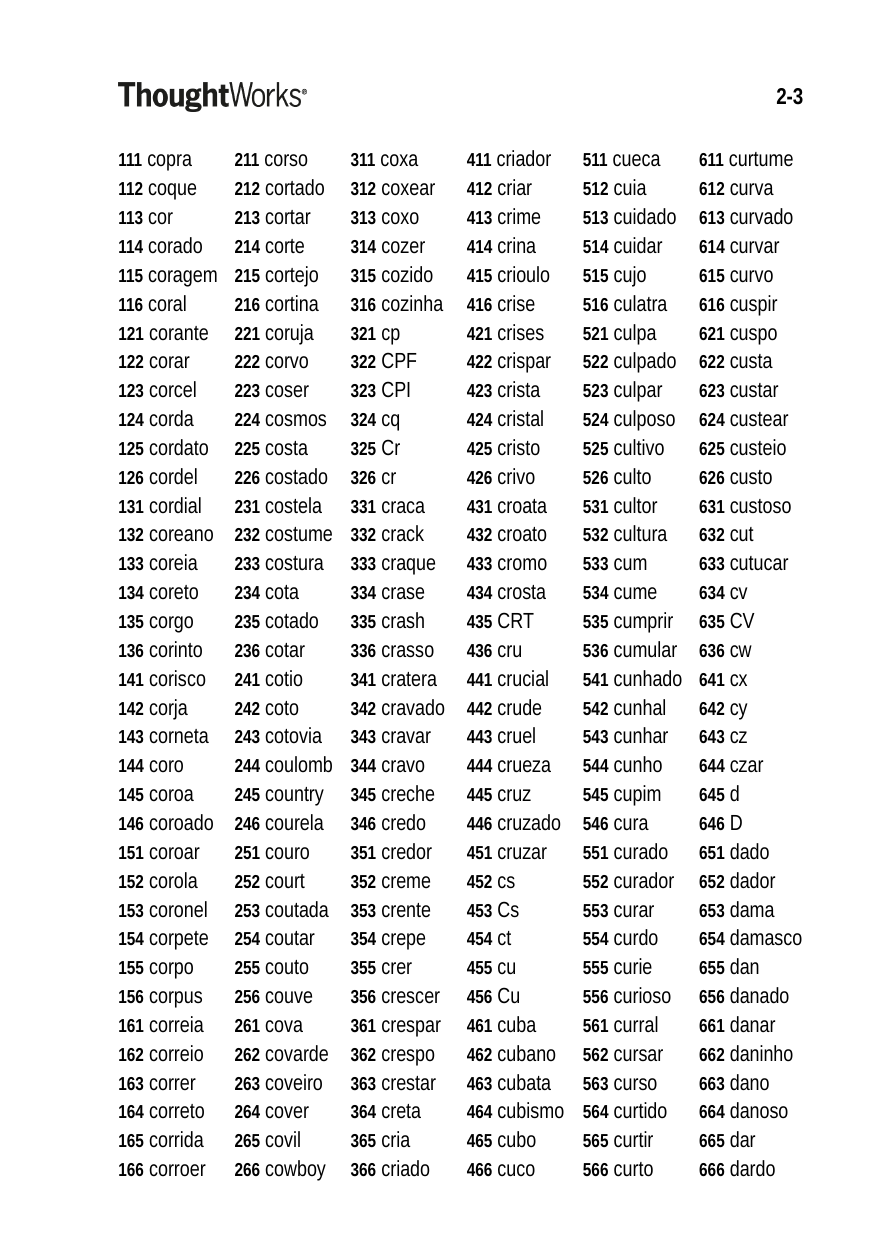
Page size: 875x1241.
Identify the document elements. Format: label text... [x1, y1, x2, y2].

text 164 correto [118, 1098, 234, 1123]
text 665 dar [699, 1127, 815, 1152]
text 131 cordial [118, 492, 234, 518]
text 322 CPF [350, 348, 467, 373]
text 455 cu [467, 954, 583, 979]
text 425 cristo [467, 435, 583, 460]
text 132 coreano [118, 521, 234, 546]
text 214 corte [234, 233, 350, 258]
text 521 culpa [583, 319, 699, 344]
text 331 craca [350, 492, 467, 518]
text 316 cozinha [350, 291, 467, 316]
text 655 dan [699, 954, 815, 979]
text 463 cubata [467, 1069, 583, 1095]
text 231 costela [234, 492, 350, 518]
text 152 corola [118, 868, 234, 893]
text 156 corpus [118, 983, 234, 1008]
text 643 cz [699, 723, 815, 748]
text 626 custo [699, 464, 815, 489]
text 512 cuia [583, 175, 699, 200]
text 354 crepe [350, 925, 467, 950]
text 635 CV [699, 608, 815, 633]
text 363 crestar [350, 1069, 467, 1095]
text 2-3 [685, 83, 803, 109]
text 541 cunhado [583, 666, 699, 691]
text 134 coreto [118, 579, 234, 604]
text 246 courela [234, 810, 350, 835]
text 113 cor [118, 204, 234, 229]
text 411 criador [467, 146, 583, 171]
text 144 coro [118, 752, 234, 777]
text 421 crises [467, 319, 583, 344]
text 654 damasco [699, 925, 815, 950]
text 542 cunhal [583, 694, 699, 719]
text 151 coroar [118, 839, 234, 864]
text 242 coto [234, 694, 350, 719]
text 226 costado [234, 464, 350, 489]
text 651 dado [699, 839, 815, 864]
text 366 criado [350, 1156, 467, 1181]
text 351 credor [350, 839, 467, 864]
text 614 curvar [699, 233, 815, 258]
text 531 cultor [583, 492, 699, 518]
text 452 cs [467, 868, 583, 893]
text 223 coser [234, 377, 350, 402]
text 663 dano [699, 1069, 815, 1095]
text 315 cozido [350, 262, 467, 287]
text 416 crise [467, 291, 583, 316]
text 644 czar [699, 752, 815, 777]
text 423 crista [467, 377, 583, 402]
text 115 coragem [118, 262, 234, 287]
text 335 crash [350, 608, 467, 633]
text 433 cromo [467, 550, 583, 575]
text 551 curado [583, 839, 699, 864]
text 546 cura [583, 810, 699, 835]
text 155 corpo [118, 954, 234, 979]
text 111 copra [118, 146, 234, 171]
text 513 cuidado [583, 204, 699, 229]
text 263 coveiro [234, 1069, 350, 1095]
text 413 crime [467, 204, 583, 229]
text 145 coroa [118, 781, 234, 806]
text 234 cota [234, 579, 350, 604]
text 462 cubano [467, 1041, 583, 1066]
text 562 cursar [583, 1041, 699, 1066]
text 615 curvo [699, 262, 815, 287]
text 634 cv [699, 579, 815, 604]
text 311 coxa [350, 146, 467, 171]
text 142 corja [118, 694, 234, 719]
text 464 cubismo [467, 1098, 583, 1123]
text 612 curva [699, 175, 815, 200]
text 342 cravado [350, 694, 467, 719]
text 511 cueca [583, 146, 699, 171]
text 446 cruzado [467, 810, 583, 835]
text 412 criar [467, 175, 583, 200]
text 525 cultivo [583, 435, 699, 460]
text 661 danar [699, 1012, 815, 1037]
text 516 culatra [583, 291, 699, 316]
text 215 cortejo [234, 262, 350, 287]
text 126 cordel [118, 464, 234, 489]
text 561 curral [583, 1012, 699, 1037]
text 424 cristal [467, 406, 583, 431]
text 653 dama [699, 896, 815, 922]
text 166 corroer [118, 1156, 234, 1181]
text 526 culto [583, 464, 699, 489]
text 112 coque [118, 175, 234, 200]
text 523 culpar [583, 377, 699, 402]
text 334 crase [350, 579, 467, 604]
text 325 Cr [350, 435, 467, 460]
text 642 cy [699, 694, 815, 719]
text 611 curtume [699, 146, 815, 171]
text 154 corpete [118, 925, 234, 950]
text 443 cruel [467, 723, 583, 748]
text 244 coulomb [234, 752, 350, 777]
text 146 coroado [118, 810, 234, 835]
text 625 custeio [699, 435, 815, 460]
text 266 cowboy [234, 1156, 350, 1181]
text 522 culpado [583, 348, 699, 373]
text 253 coutada [234, 896, 350, 922]
text 641 cx [699, 666, 815, 691]
text 162 correio [118, 1041, 234, 1066]
text 265 covil [234, 1127, 350, 1152]
text 136 corinto [118, 637, 234, 662]
text 431 croata [467, 492, 583, 518]
text 241 cotio [234, 666, 350, 691]
text 524 culposo [583, 406, 699, 431]
text 534 cume [583, 579, 699, 604]
text 121 corante [118, 319, 234, 344]
text 554 curdo [583, 925, 699, 950]
text 465 cubo [467, 1127, 583, 1152]
text 324 cq [350, 406, 467, 431]
text 566 curto [583, 1156, 699, 1181]
text 532 cultura [583, 521, 699, 546]
text 451 cruzar [467, 839, 583, 864]
text 356 crescer [350, 983, 467, 1008]
text 453 Cs [467, 896, 583, 922]
text 422 crispar [467, 348, 583, 373]
text 344 cravo [350, 752, 467, 777]
text 544 cunho [583, 752, 699, 777]
text 616 cuspir [699, 291, 815, 316]
text 545 cupim [583, 781, 699, 806]
text 221 coruja [234, 319, 350, 344]
text 445 cruz [467, 781, 583, 806]
text 553 curar [583, 896, 699, 922]
text 353 crente [350, 896, 467, 922]
text 415 crioulo [467, 262, 583, 287]
text 326 cr [350, 464, 467, 489]
picture [118, 82, 307, 112]
text 345 creche [350, 781, 467, 806]
text 161 correia [118, 1012, 234, 1037]
text 254 coutar [234, 925, 350, 950]
text 123 corcel [118, 377, 234, 402]
text 646 D [699, 810, 815, 835]
text 621 cuspo [699, 319, 815, 344]
text 216 cortina [234, 291, 350, 316]
text 442 crude [467, 694, 583, 719]
text 645 d [699, 781, 815, 806]
text 135 corgo [118, 608, 234, 633]
text 233 costura [234, 550, 350, 575]
text 563 curso [583, 1069, 699, 1095]
text 261 cova [234, 1012, 350, 1037]
text 133 coreia [118, 550, 234, 575]
text 116 coral [118, 291, 234, 316]
text 432 croato [467, 521, 583, 546]
text 543 cunhar [583, 723, 699, 748]
text 323 CPI [350, 377, 467, 402]
text 122 corar [118, 348, 234, 373]
text 361 crespar [350, 1012, 467, 1037]
text 364 creta [350, 1098, 467, 1123]
text 236 cotar [234, 637, 350, 662]
text 225 costa [234, 435, 350, 460]
text 662 daninho [699, 1041, 815, 1066]
text 211 corso [234, 146, 350, 171]
text 613 curvado [699, 204, 815, 229]
text 436 cru [467, 637, 583, 662]
text 262 covarde [234, 1041, 350, 1066]
text 245 country [234, 781, 350, 806]
text 141 corisco [118, 666, 234, 691]
text 222 corvo [234, 348, 350, 373]
text 565 curtir [583, 1127, 699, 1152]
text 633 cutucar [699, 550, 815, 575]
text 664 danoso [699, 1098, 815, 1123]
text 515 cujo [583, 262, 699, 287]
text 346 credo [350, 810, 467, 835]
text 153 coronel [118, 896, 234, 922]
text 256 couve [234, 983, 350, 1008]
text 341 cratera [350, 666, 467, 691]
text 552 curador [583, 868, 699, 893]
text 426 crivo [467, 464, 583, 489]
text 124 corda [118, 406, 234, 431]
text 243 cotovia [234, 723, 350, 748]
text 435 CRT [467, 608, 583, 633]
text 441 crucial [467, 666, 583, 691]
text 352 creme [350, 868, 467, 893]
text 224 cosmos [234, 406, 350, 431]
text 632 cut [699, 521, 815, 546]
text 165 corrida [118, 1127, 234, 1152]
text 564 curtido [583, 1098, 699, 1123]
text 252 court [234, 868, 350, 893]
text 624 custear [699, 406, 815, 431]
text 535 cumprir [583, 608, 699, 633]
text 264 cover [234, 1098, 350, 1123]
text 163 correr [118, 1069, 234, 1095]
text 235 cotado [234, 608, 350, 633]
text 656 danado [699, 983, 815, 1008]
text 536 cumular [583, 637, 699, 662]
text 212 cortado [234, 175, 350, 200]
text 143 corneta [118, 723, 234, 748]
text 251 couro [234, 839, 350, 864]
text 556 curioso [583, 983, 699, 1008]
text 355 crer [350, 954, 467, 979]
text 232 costume [234, 521, 350, 546]
text 321 cp [350, 319, 467, 344]
text 461 cuba [467, 1012, 583, 1037]
text 362 crespo [350, 1041, 467, 1066]
text 434 crosta [467, 579, 583, 604]
text 555 curie [583, 954, 699, 979]
text 255 couto [234, 954, 350, 979]
text 652 dador [699, 868, 815, 893]
text 213 cortar [234, 204, 350, 229]
text 514 cuidar [583, 233, 699, 258]
text 456 Cu [467, 983, 583, 1008]
text 343 cravar [350, 723, 467, 748]
text 666 dardo [699, 1156, 815, 1181]
text 333 craque [350, 550, 467, 575]
text 336 crasso [350, 637, 467, 662]
text 454 ct [467, 925, 583, 950]
text 313 coxo [350, 204, 467, 229]
text 365 cria [350, 1127, 467, 1152]
text 125 cordato [118, 435, 234, 460]
text 332 crack [350, 521, 467, 546]
text 466 cuco [467, 1156, 583, 1181]
text 623 custar [699, 377, 815, 402]
text 114 corado [118, 233, 234, 258]
text 312 coxear [350, 175, 467, 200]
text 631 custoso [699, 492, 815, 518]
text 414 crina [467, 233, 583, 258]
text 444 crueza [467, 752, 583, 777]
text 622 custa [699, 348, 815, 373]
text 314 cozer [350, 233, 467, 258]
text 533 cum [583, 550, 699, 575]
text 636 cw [699, 637, 815, 662]
